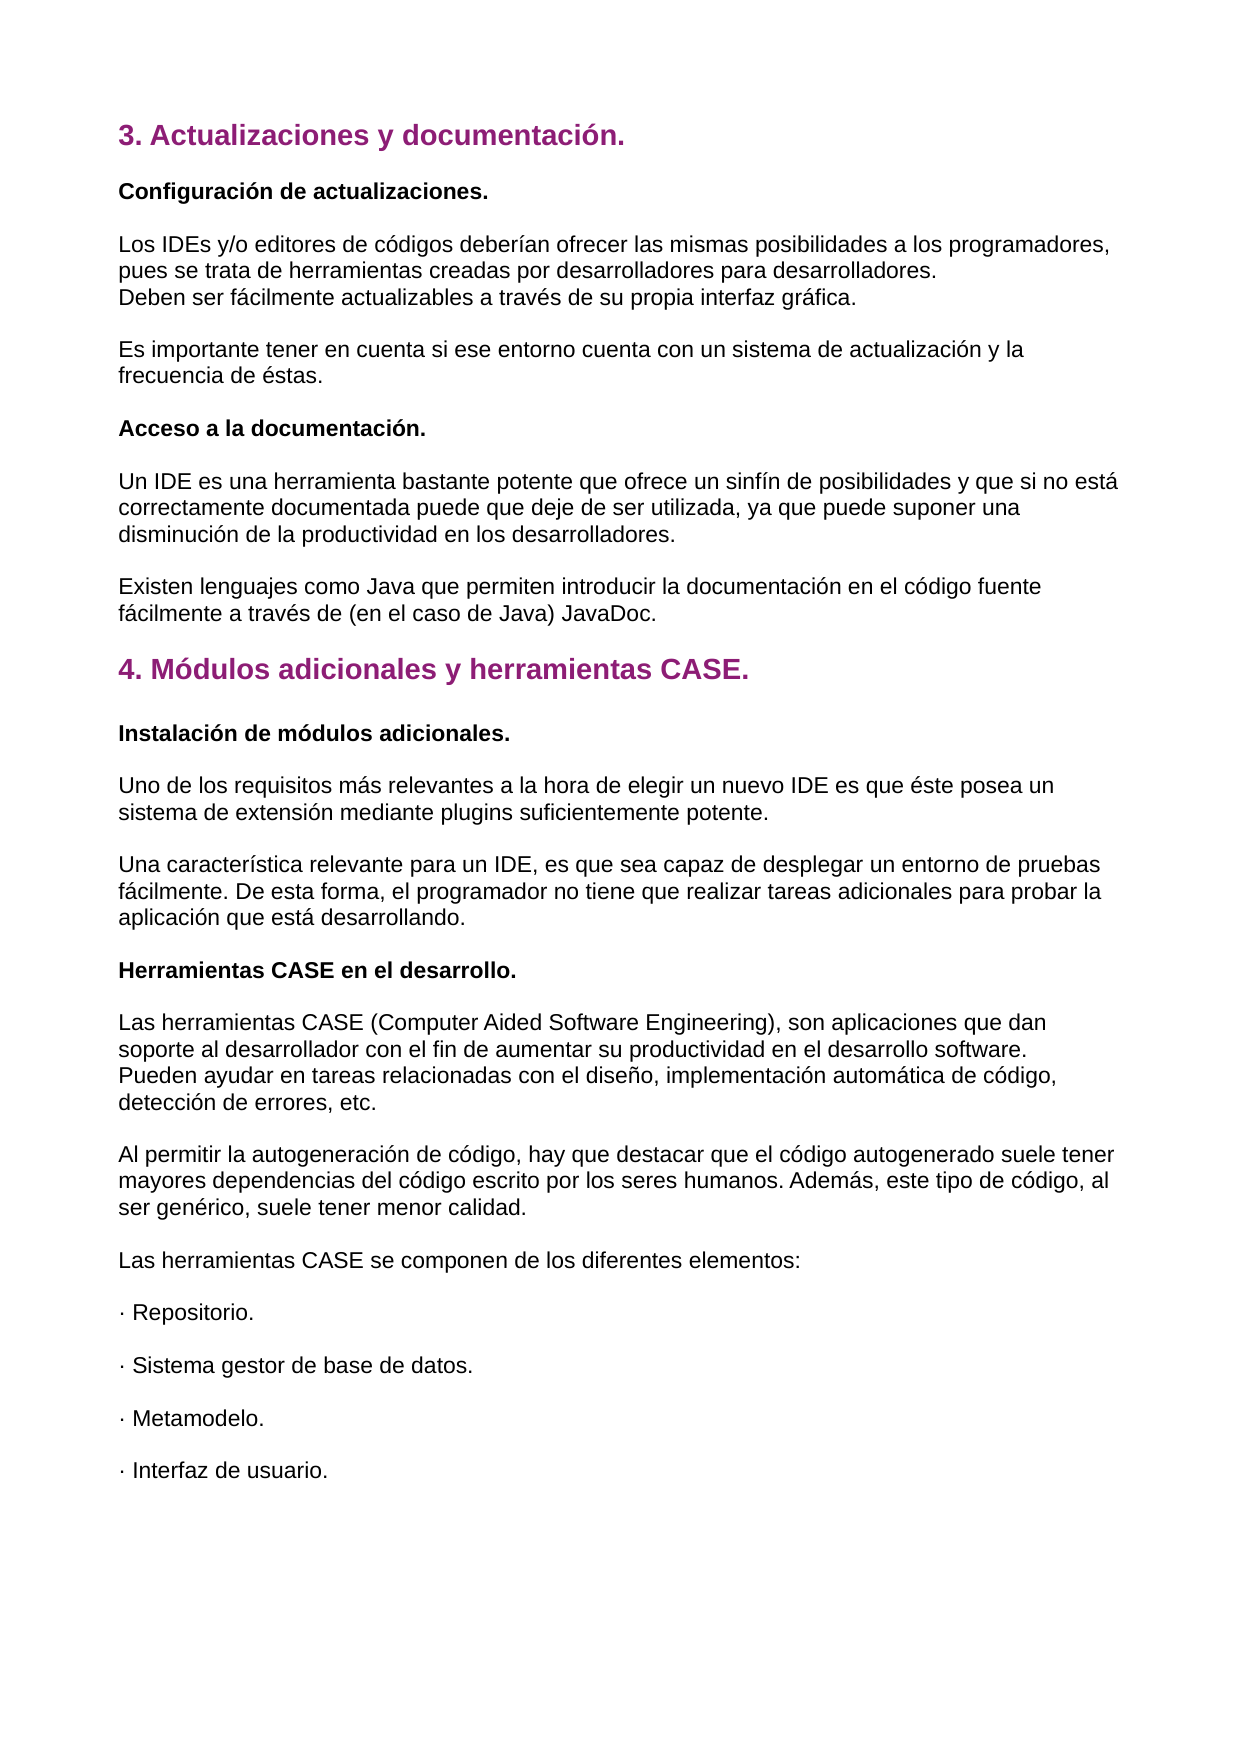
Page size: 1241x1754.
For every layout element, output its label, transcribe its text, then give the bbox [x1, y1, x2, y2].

text Herramientas CASE en el desarrollo. [118, 957, 1122, 983]
text Deben ser fácilmente actualizables a través de su propia interfaz gráfica. [118, 283, 1122, 310]
text Un IDE es una herramienta bastante potente que ofrece un sinfín de posibilidades y que si no está correctamente documentada puede que deje de ser utilizada, ya que puede suponer una disminución de la productividad en los desarrolladores. [118, 468, 1122, 547]
text Los IDEs y/o editores de códigos deberían ofrecer las mismas posibilidades a los programadores, pues se trata de herramientas creadas por desarrolladores para desarrolladores. [118, 231, 1122, 283]
text Al permitir la autogeneración de código, hay que destacar que el código autogenerado suele tener mayores dependencias del código escrito por los seres humanos. Además, este tipo de código, al ser genérico, suele tener menor calidad. [118, 1141, 1122, 1220]
text 4. Módulos adicionales y herramientas CASE. [118, 652, 1122, 686]
text Es importante tener en cuenta si ese entorno cuenta con un sistema de actualización y la frecuencia de éstas. [118, 336, 1122, 389]
text · Sistema gestor de base de datos. [118, 1352, 1122, 1378]
text Pueden ayudar en tareas relacionadas con el diseño, implementación automática de código, detección de errores, etc. [118, 1062, 1122, 1115]
text Existen lenguajes como Java que permiten introducir la documentación en el código fuente fácilmente a través de (en el caso de Java) JavaDoc. [118, 573, 1122, 626]
text Configuración de actualizaciones. [118, 178, 1122, 204]
text Una característica relevante para un IDE, es que sea capaz de desplegar un entorno de pruebas fácilmente. De esta forma, el programador no tiene que realizar tareas adicionales para probar la aplicación que está desarrollando. [118, 851, 1122, 930]
text Instalación de módulos adicionales. [118, 719, 1122, 746]
text Las herramientas CASE (Computer Aided Software Engineering), son aplicaciones que dan soporte al desarrollador con el fin de aumentar su productividad en el desarrollo software. [118, 1009, 1122, 1062]
text · Metamodelo. [118, 1405, 1122, 1431]
text 3. Actualizaciones y documentación. [118, 118, 1122, 152]
text Las herramientas CASE se componen de los diferentes elementos: [118, 1247, 1122, 1273]
text Acceso a la documentación. [118, 415, 1122, 442]
text · Repositorio. [118, 1299, 1122, 1326]
text Uno de los requisitos más relevantes a la hora de elegir un nuevo IDE es que éste posea un sistema de extensión mediante plugins suficientemente potente. [118, 772, 1122, 825]
text · Interfaz de usuario. [118, 1457, 1122, 1484]
